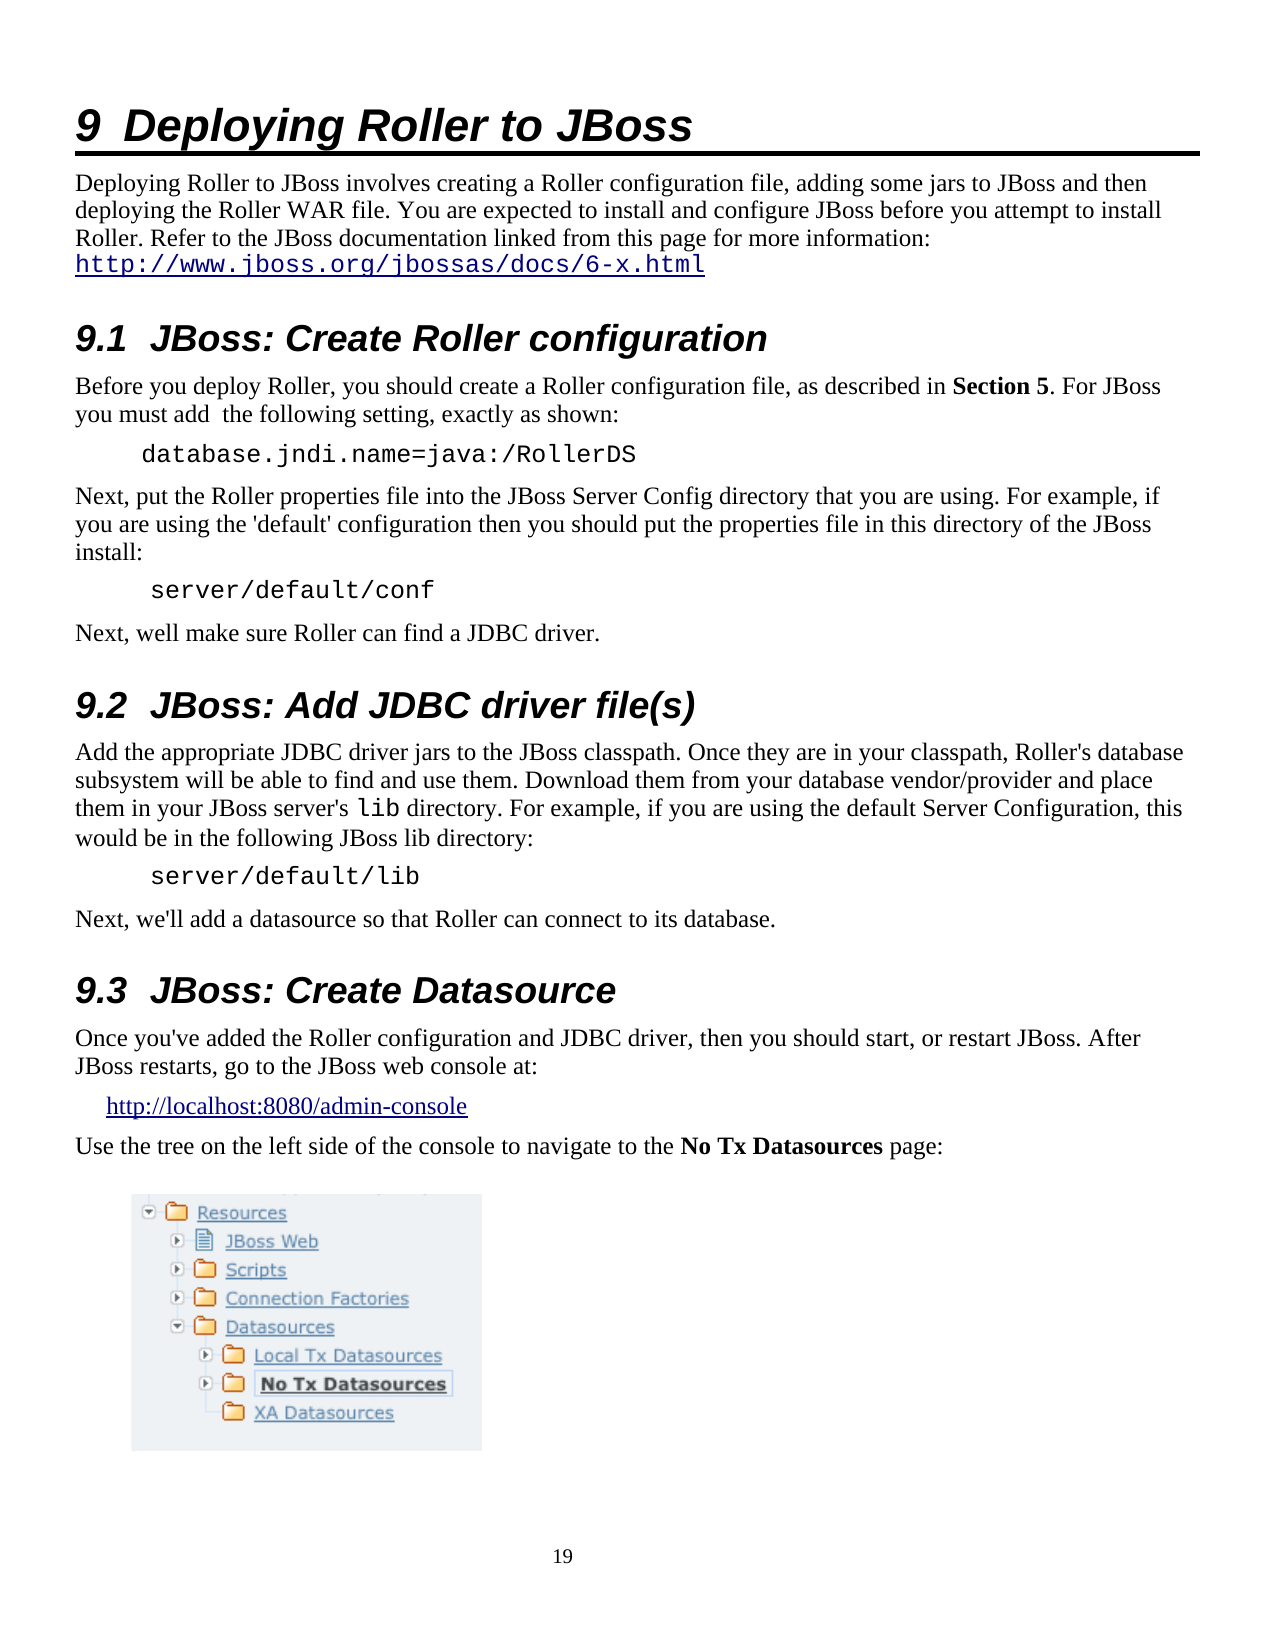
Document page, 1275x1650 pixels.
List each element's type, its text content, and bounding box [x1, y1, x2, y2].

text Next, we'll add a datasource so that Roller can connect to its database. [75, 905, 1200, 932]
text http://localhost:8080/admin-console [75, 1092, 1200, 1120]
text Once you've added the Roller configuration and JDBC driver, then you should start, or restart JBoss. After JBoss restarts, go to the JBoss web console at: [75, 1024, 1200, 1080]
text Add the appropriate JDBC driver jars to the JBoss classpath. Once they are in your classpath, Roller's database subsystem will be able to find and use them. Download them from your database vendor/provider and place them in your JBoss server's lib directory. For example, if you are using the default Server Configuration, this would be in the following JBoss lib directory: [75, 738, 1200, 851]
subtitle JBoss: Create Roller configuration [75, 318, 1200, 360]
text server/default/lib [75, 864, 1200, 892]
subtitle Deploying Roller to JBoss [75, 100, 1200, 151]
picture [131, 1194, 482, 1451]
text Before you deploy Roller, you should create a Roller configuration file, as described in Section 5. For JBoss you must add the following setting, exactly as shown: [75, 372, 1200, 428]
text database.jndi.name=java:/RollerDS [75, 440, 1200, 470]
subtitle JBoss: Create Datasource [75, 970, 1200, 1012]
text Use the tree on the left side of the console to navigate to the No Tx Datasources page: [75, 1132, 1200, 1160]
subtitle JBoss: Add JDBC driver file(s) [75, 684, 1200, 726]
text Deploying Roller to JBoss involves creating a Roller configuration file, adding some jars to JBoss and then deploying the Roller WAR file. You are expected to install and configure JBoss before you attempt to install Roller. Refer to the JBoss documentation linked from this page for more information: http://www.jboss.org/jbossas/docs/6-x.html [75, 169, 1200, 280]
text server/default/conf [75, 578, 1200, 606]
text Next, put the Roller properties file into the JBoss Server Config directory that you are using. For example, if you are using the 'default' configuration then you should put the properties file in this directory of the JBoss install: [75, 482, 1200, 566]
text Next, well make sure Roller can find a JDBC driver. [75, 619, 1200, 647]
